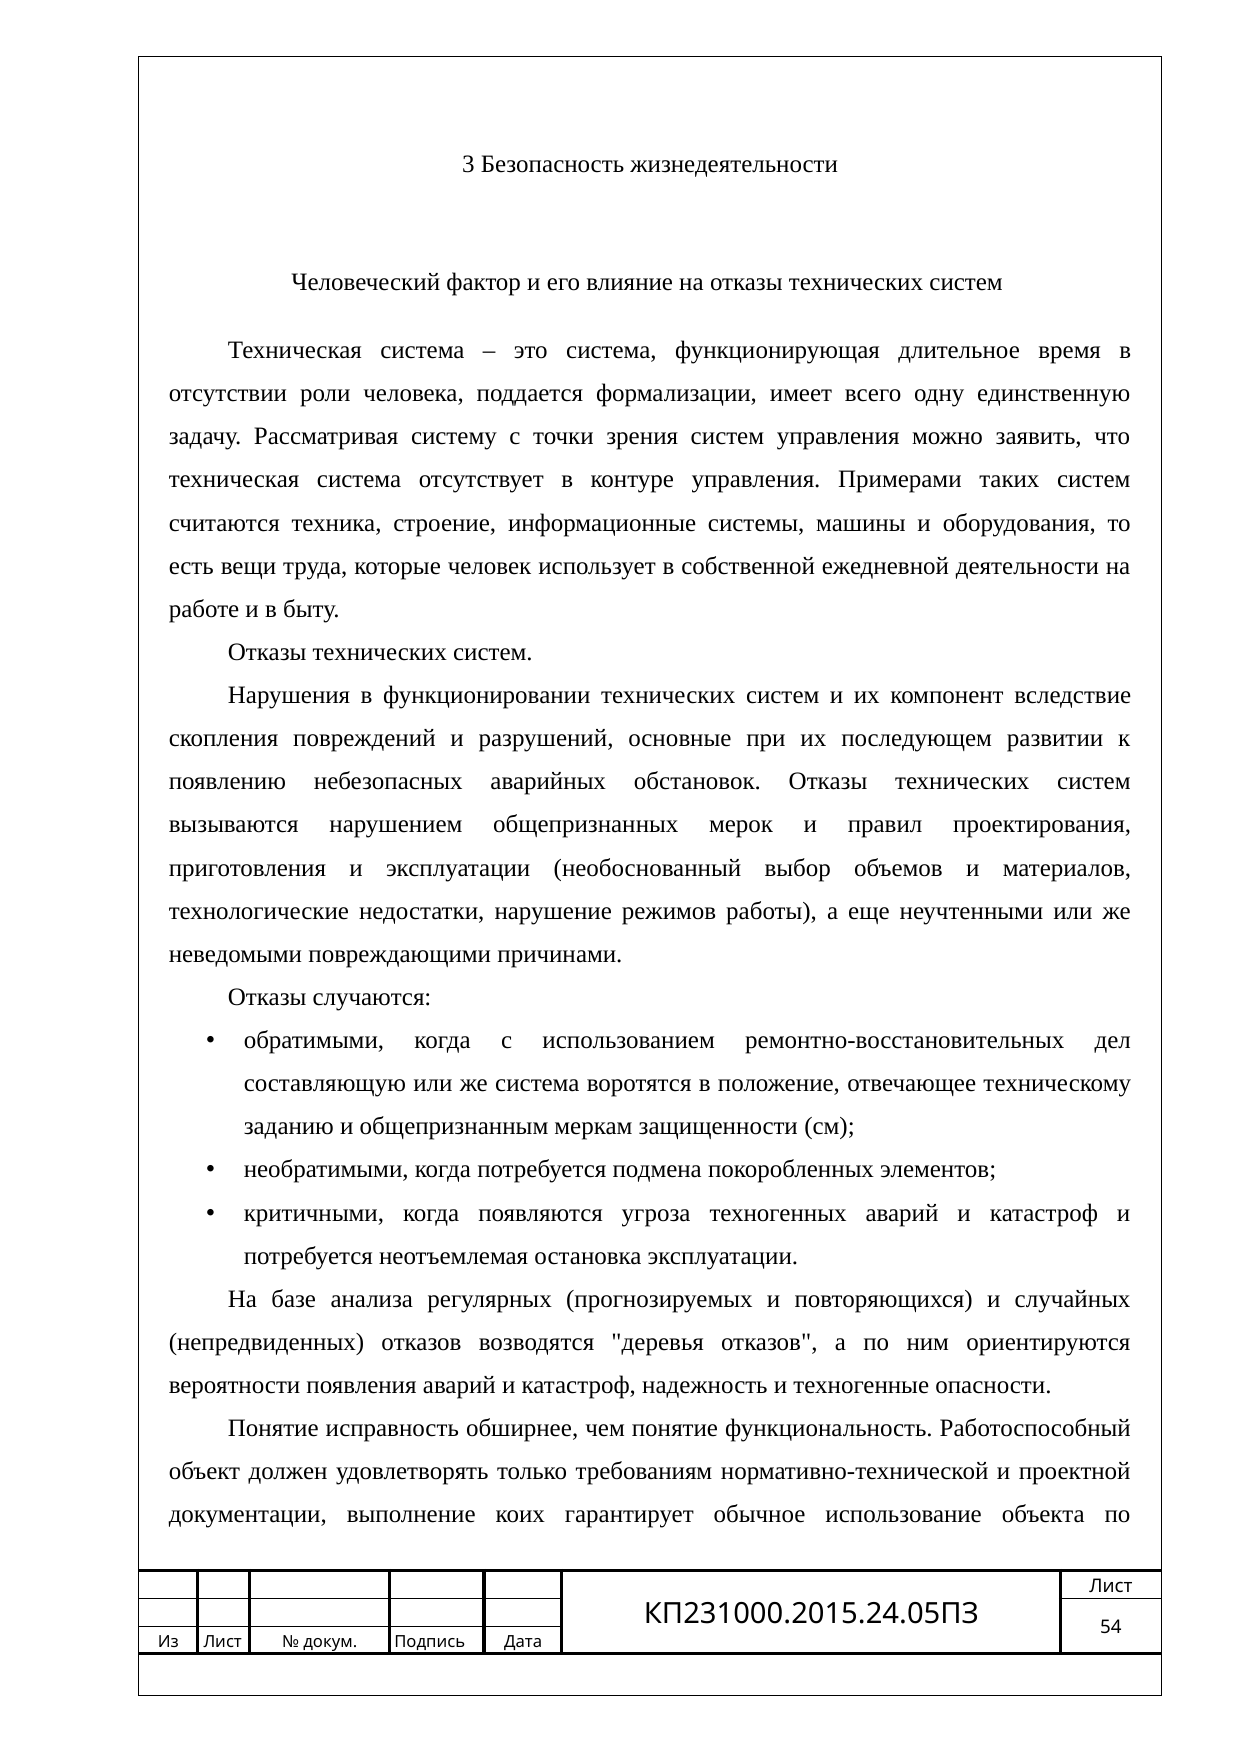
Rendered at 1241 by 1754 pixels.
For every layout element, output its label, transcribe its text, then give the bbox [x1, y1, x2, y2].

text На базе анализа регулярных (прогнозируемых и повторяющихся) и случайных (непредвиденных) отказов возводятся "деревья отказов", а по ним ориентируются вероятности появления аварий и катастроф, надежность и техногенные опасности. [168, 1284, 1132, 1399]
text Отказы технических систем. [168, 637, 1132, 666]
list необратимыми, когда потребуется подмена покоробленных элементов; [206, 1154, 1132, 1183]
subtitle Человеческий фактор и его влияние на отказы технических систем [168, 267, 1132, 296]
text Отказы случаются: [168, 982, 1132, 1011]
text Техническая система – это система, функционирующая длительное время в отсутствии роли человека, поддается формализации, имеет всего одну единственную задачу. Рассматривая систему с точки зрения систем управления можно заявить, что техническая система отсутствует в контуре управления. Примерами таких систем считаются техника, строение, информационные системы, машины и оборудования, то есть вещи труда, которые человек использует в собственной ежедневной деятельности на работе и в быту. [168, 335, 1132, 623]
subtitle 3 Безопасность жизнедеятельности [168, 149, 1132, 178]
list обратимыми, когда с использованием ремонтно-восстановительных дел составляющую или же система воротятся в положение, отвечающее техническому заданию и общепризнанным меркам защищенности (см); [206, 1025, 1132, 1140]
text Понятие исправность обширнее, чем понятие функциональность. Работоспособный объект должен удовлетворять только требованиям нормативно-технической и проектной документации, выполнение коих гарантирует обычное использование объекта по [168, 1413, 1132, 1528]
text Нарушения в функционировании технических систем и их компонент вследствие скопления повреждений и разрушений, основные при их последующем развитии к появлению небезопасных аварийных обстановок. Отказы технических систем вызываются нарушением общепризнанных мерок и правил проектирования, приготовления и эксплуатации (необоснованный выбор объемов и материалов, технологические недостатки, нарушение режимов работы), а еще неучтенными или же неведомыми повреждающими причинами. [168, 680, 1132, 968]
list критичными, когда появляются угроза техногенных аварий и катастроф и потребуется неотъемлемая остановка эксплуатации. [206, 1198, 1132, 1269]
